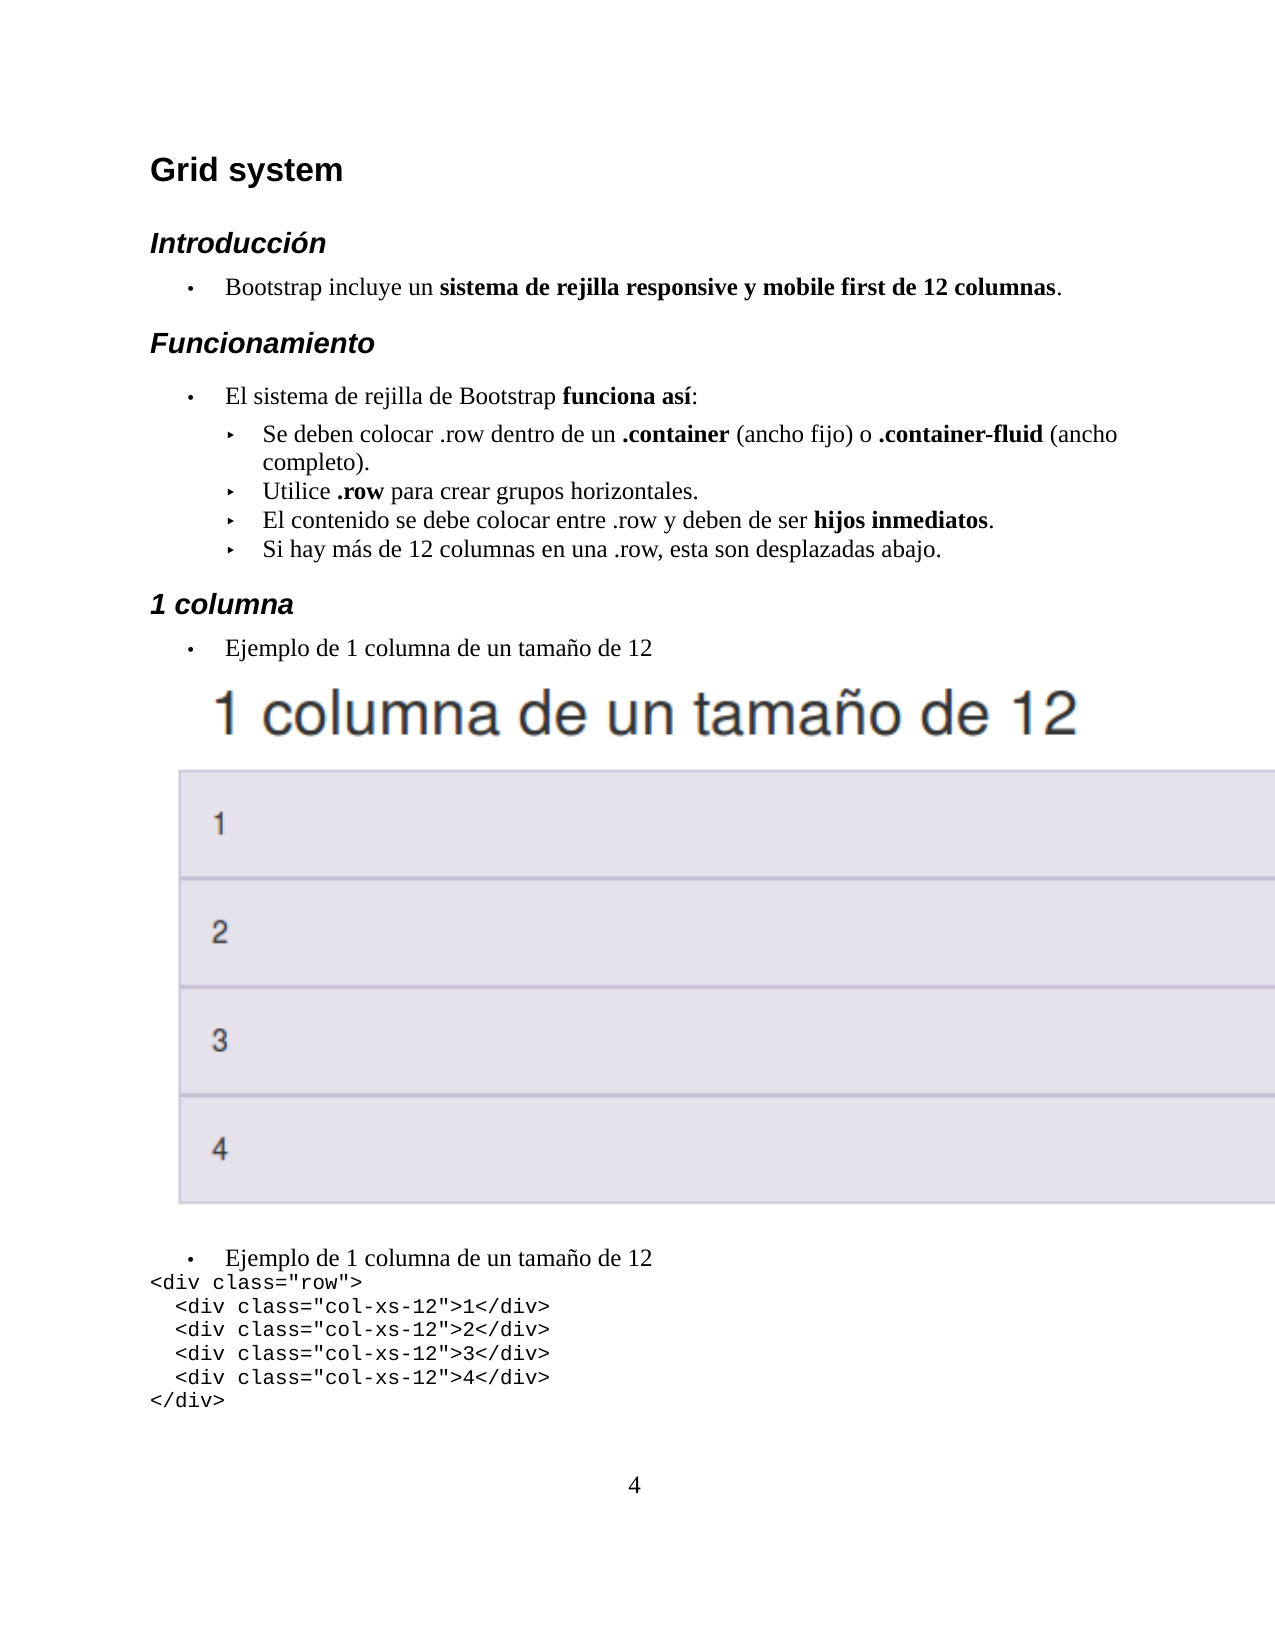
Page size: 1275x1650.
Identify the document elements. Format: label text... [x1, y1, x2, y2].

list Se deben colocar .row dentro de un .container (ancho fijo) o .container-fluid (ancho completo). [225, 419, 1125, 476]
subtitle 1 columna [150, 587, 1125, 621]
text </div> [150, 1390, 1125, 1414]
list Bootstrap incluye un sistema de rejilla responsive y mobile first de 12 columnas. [187, 272, 1125, 301]
text <div class="col-xs-12">2</div> [150, 1319, 1125, 1343]
list Ejemplo de 1 columna de un tamaño de 12 [187, 1244, 1125, 1272]
list Si hay más de 12 columnas en una .row, esta son desplazadas abajo. [225, 534, 1125, 562]
list Ejemplo de 1 columna de un tamaño de 12 [187, 633, 1125, 662]
subtitle Funcionamiento [150, 326, 1125, 359]
list El sistema de rejilla de Bootstrap funciona así: [187, 381, 1125, 410]
list Utilice .row para crear grupos horizontales. [225, 476, 1125, 505]
subtitle Introducción [150, 226, 1125, 260]
text <div class="col-xs-12">3</div> [150, 1343, 1125, 1367]
text <div class="row"> [150, 1272, 1125, 1296]
list El contenido se debe colocar entre .row y deben de ser hijos inmediatos. [225, 505, 1125, 534]
text <div class="col-xs-12">4</div> [150, 1367, 1125, 1390]
subtitle Grid system [150, 150, 1125, 189]
picture [150, 662, 1275, 1244]
text <div class="col-xs-12">1</div> [150, 1296, 1125, 1319]
